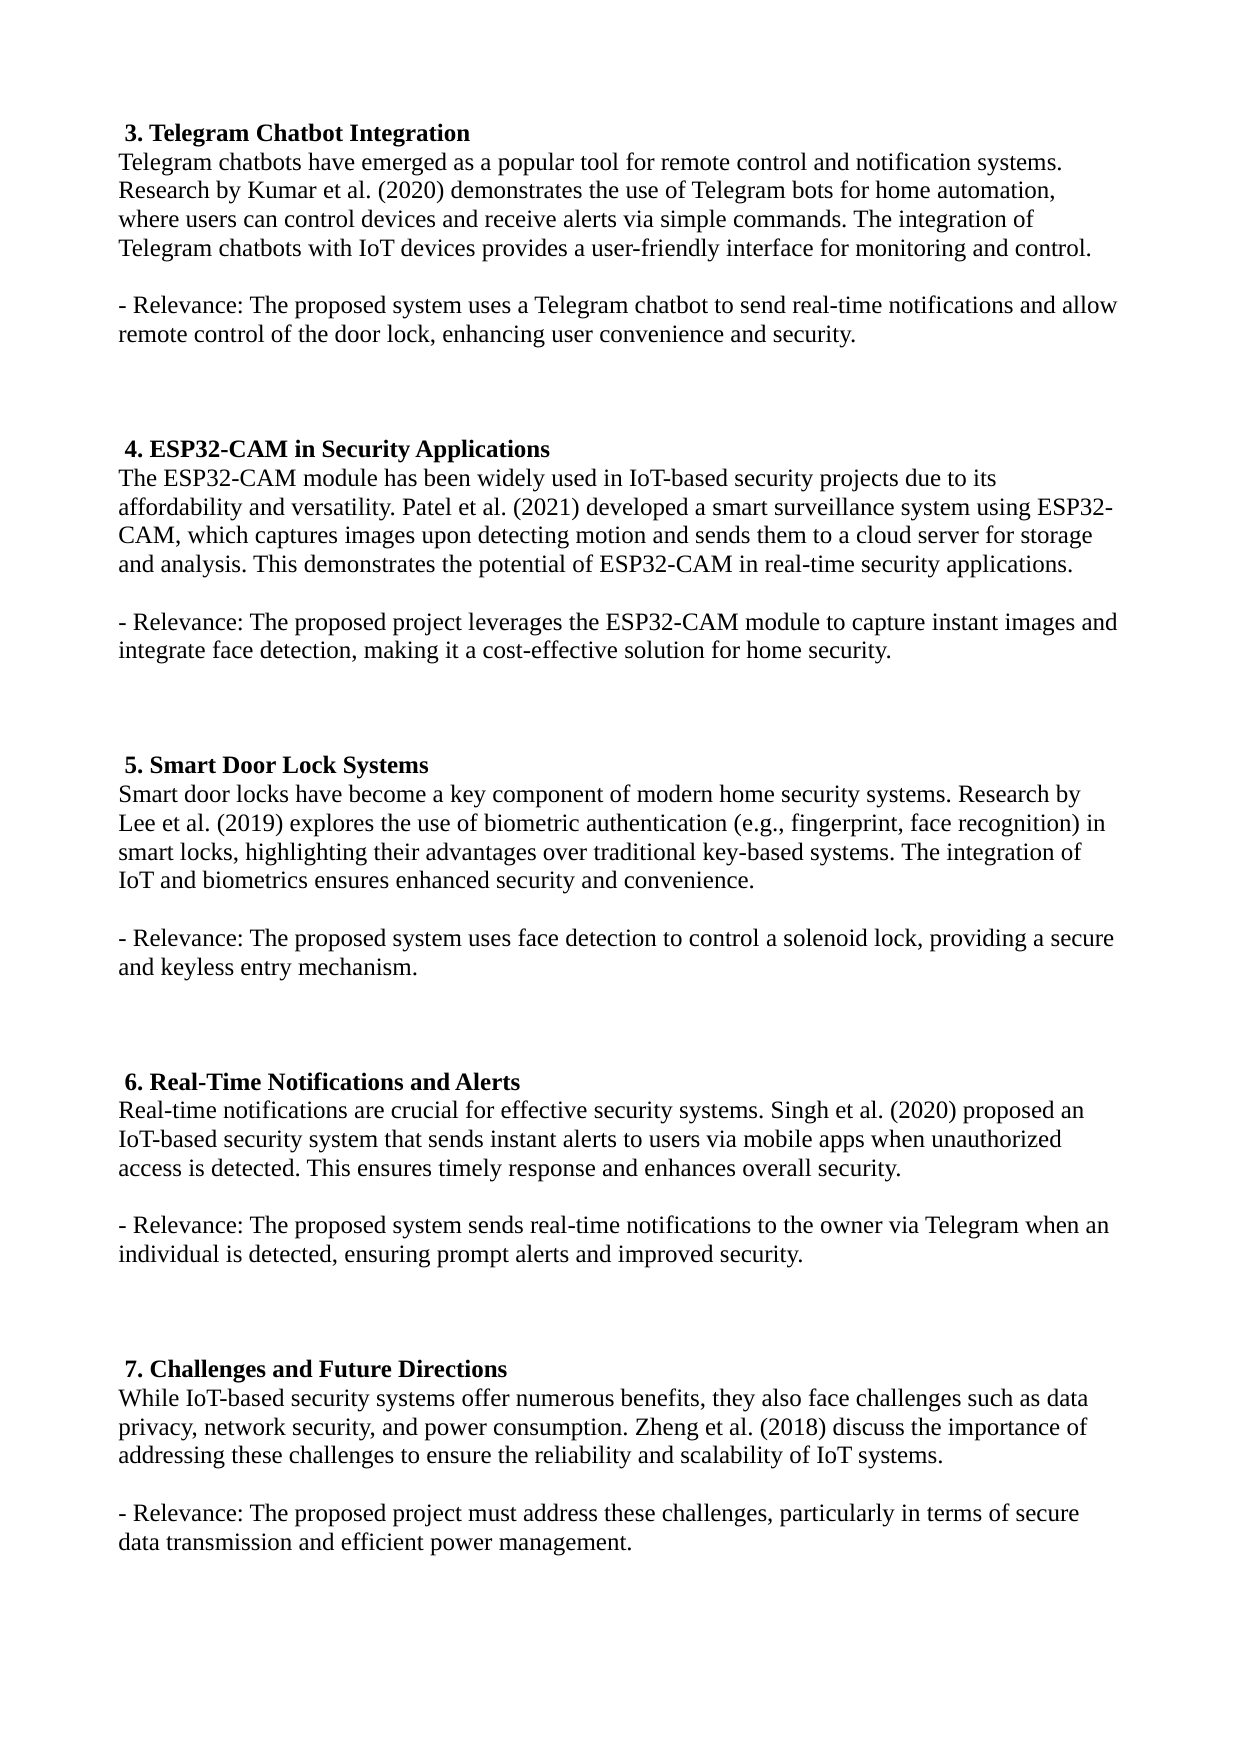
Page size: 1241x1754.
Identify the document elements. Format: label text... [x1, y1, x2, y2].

text 3. Telegram Chatbot Integration Telegram chatbots have emerged as a popular tool for remote control and notification systems. Research by Kumar et al. (2020) demonstrates the use of Telegram bots for home automation, where users can control devices and receive alerts via simple commands. The integration of Telegram chatbots with IoT devices provides a user-friendly interface for monitoring and control. - Relevance: The proposed system uses a Telegram chatbot to send real-time notifications and allow remote control of the door lock, enhancing user convenience and security. 4. ESP32-CAM in Security Applications The ESP32-CAM module has been widely used in IoT-based security projects due to its affordability and versatility. Patel et al. (2021) developed a smart surveillance system using ESP32-CAM, which captures images upon detecting motion and sends them to a cloud server for storage and analysis. This demonstrates the potential of ESP32-CAM in real-time security applications. - Relevance: The proposed project leverages the ESP32-CAM module to capture instant images and integrate face detection, making it a cost-effective solution for home security. 5. Smart Door Lock Systems Smart door locks have become a key component of modern home security systems. Research by Lee et al. (2019) explores the use of biometric authentication (e.g., fingerprint, face recognition) in smart locks, highlighting their advantages over traditional key-based systems. The integration of IoT and biometrics ensures enhanced security and convenience. - Relevance: The proposed system uses face detection to control a solenoid lock, providing a secure and keyless entry mechanism. 6. Real-Time Notifications and Alerts Real-time notifications are crucial for effective security systems. Singh et al. (2020) proposed an IoT-based security system that sends instant alerts to users via mobile apps when unauthorized access is detected. This ensures timely response and enhances overall security. - Relevance: The proposed system sends real-time notifications to the owner via Telegram when an individual is detected, ensuring prompt alerts and improved security. 7. Challenges and Future Directions While IoT-based security systems offer numerous benefits, they also face challenges such as data privacy, network security, and power consumption. Zheng et al. (2018) discuss the importance of addressing these challenges to ensure the reliability and scalability of IoT systems. - Relevance: The proposed project must address these challenges, particularly in terms of secure data transmission and efficient power management. [118, 118, 1122, 1613]
